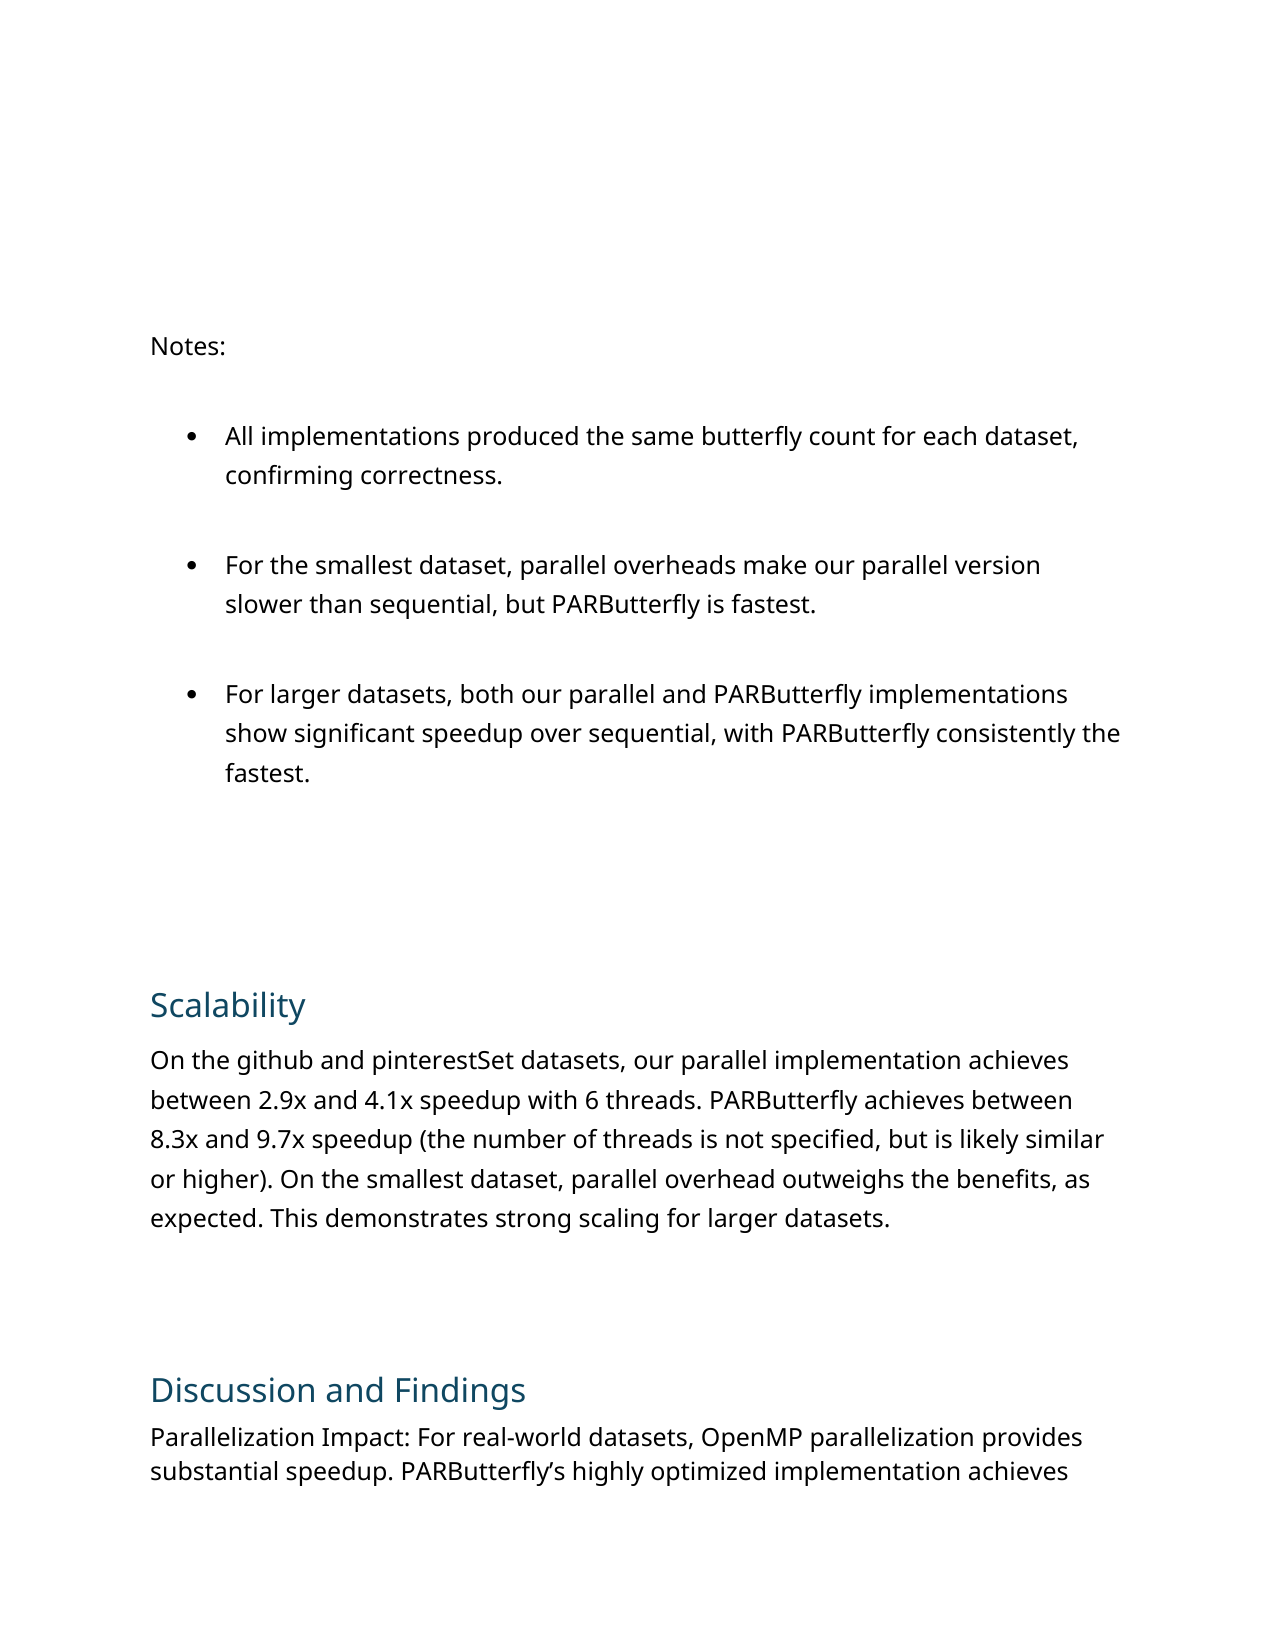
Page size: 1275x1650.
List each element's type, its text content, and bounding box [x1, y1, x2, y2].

text Parallelization Impact: For real-world datasets, OpenMP parallelization provides substantial speedup. PARButterfly’s highly optimized implementation achieves [150, 1419, 1125, 1488]
list All implementations produced the same butterfly count for each dataset, confirming correctness. [187, 418, 1125, 492]
text On the github and pinterestSet datasets, our parallel implementation achieves between 2.9x and 4.1x speedup with 6 threads. PARButterfly achieves between 8.3x and 9.7x speedup (the number of threads is not specified, but is likely similar or higher). On the smallest dataset, parallel overhead outweighs the benefits, as expected. This demonstrates strong scaling for larger datasets. [150, 1043, 1125, 1235]
subtitle Scalability [150, 982, 1125, 1027]
text Notes: [150, 329, 1125, 363]
list For larger datasets, both our parallel and PARButterfly implementations show significant speedup over sequential, with PARButterfly consistently the fastest. [187, 676, 1125, 789]
text Discussion and Findings [150, 1367, 1125, 1412]
list For the smallest dataset, parallel overheads make our parallel version slower than sequential, but PARButterfly is fastest. [187, 547, 1125, 621]
